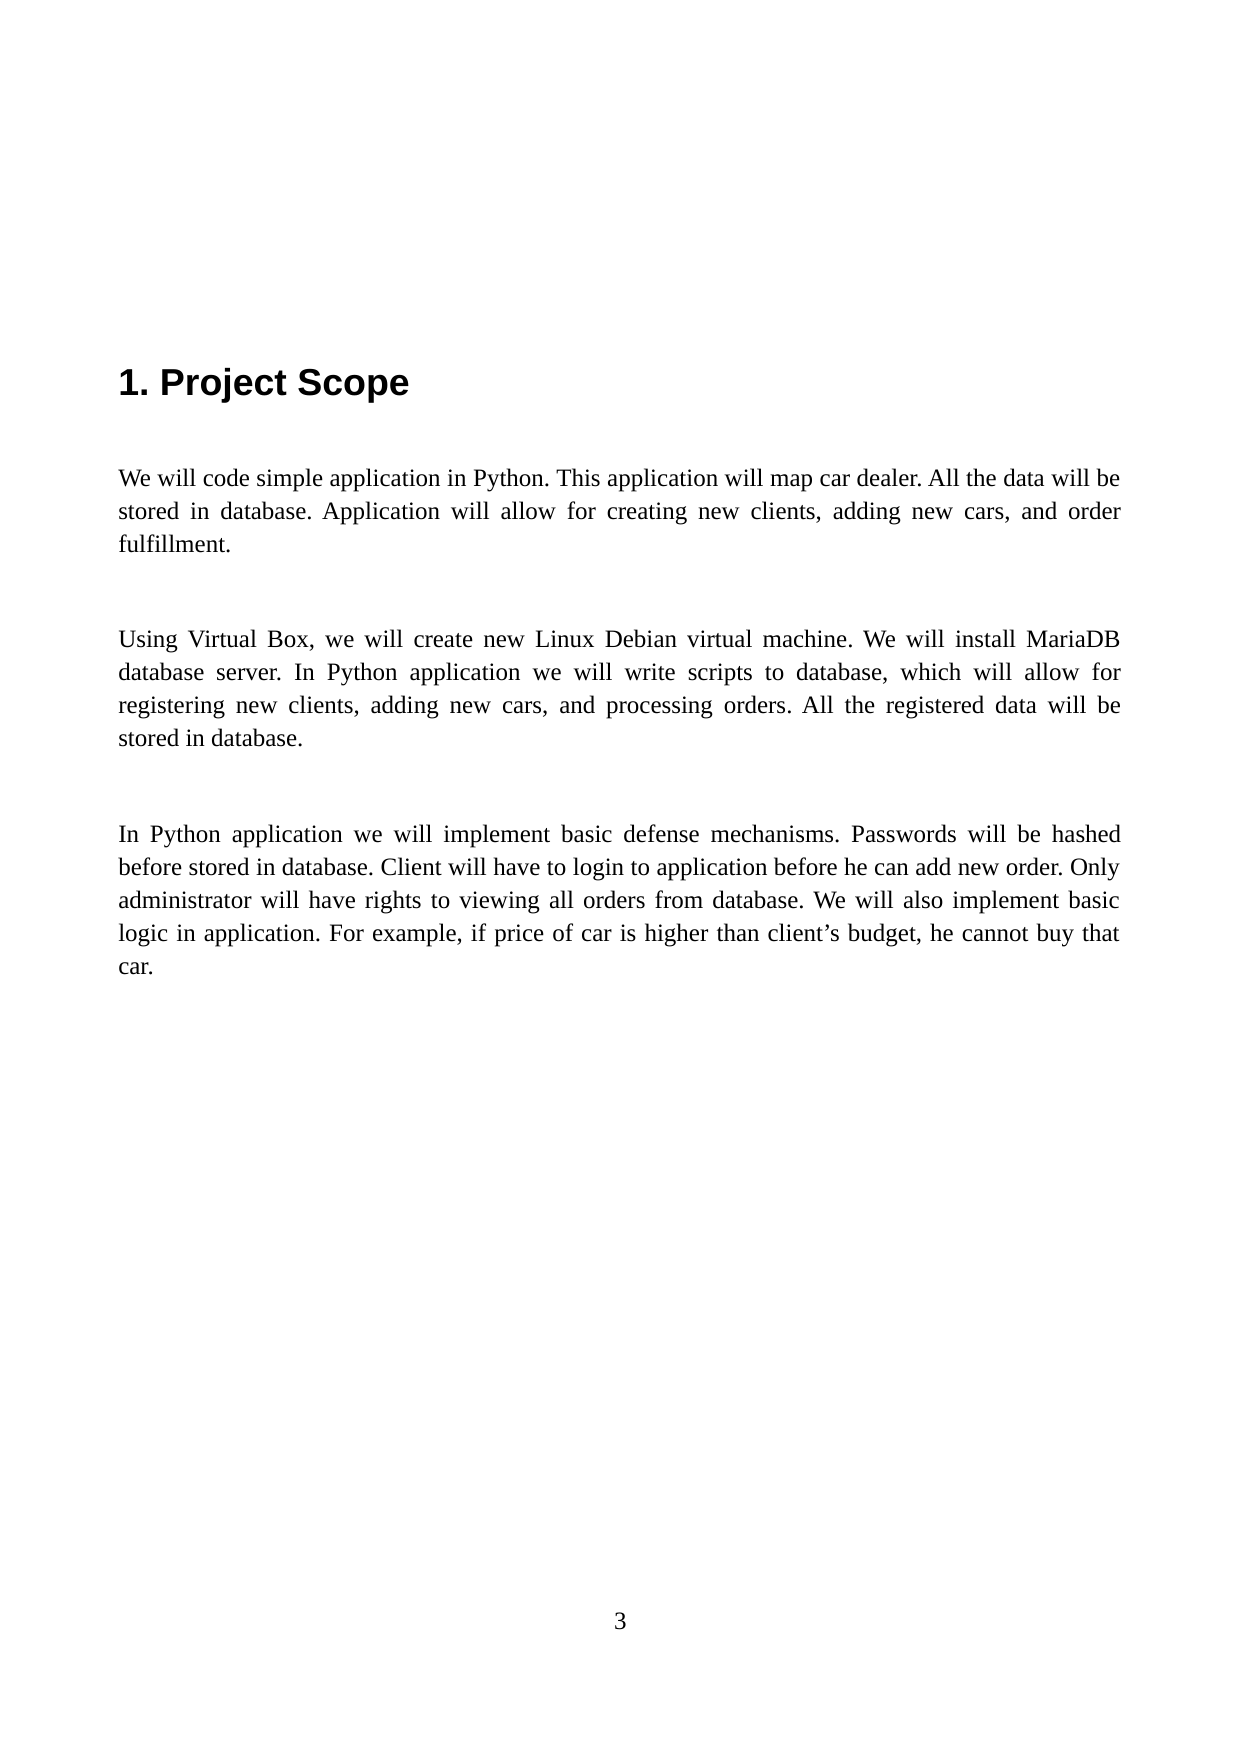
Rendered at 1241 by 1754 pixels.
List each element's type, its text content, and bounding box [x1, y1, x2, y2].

subtitle 1. Project Scope [118, 360, 1122, 403]
text In Python application we will implement basic defense mechanisms. Passwords will be hashed before stored in database. Client will have to login to application before he can add new order. Only administrator will have rights to viewing all orders from database. We will also implement basic logic in application. For example, if price of car is higher than client’s budget, he cannot buy that car. [118, 819, 1122, 979]
text We will code simple application in Python. This application will map car dealer. All the data will be stored in database. Application will allow for creating new clients, adding new cars, and order fulfillment. [118, 463, 1122, 558]
text Using Virtual Box, we will create new Linux Debian virtual machine. We will install MariaDB database server. In Python application we will write scripts to database, which will allow for registering new clients, adding new cars, and processing orders. All the registered data will be stored in database. [118, 624, 1122, 752]
